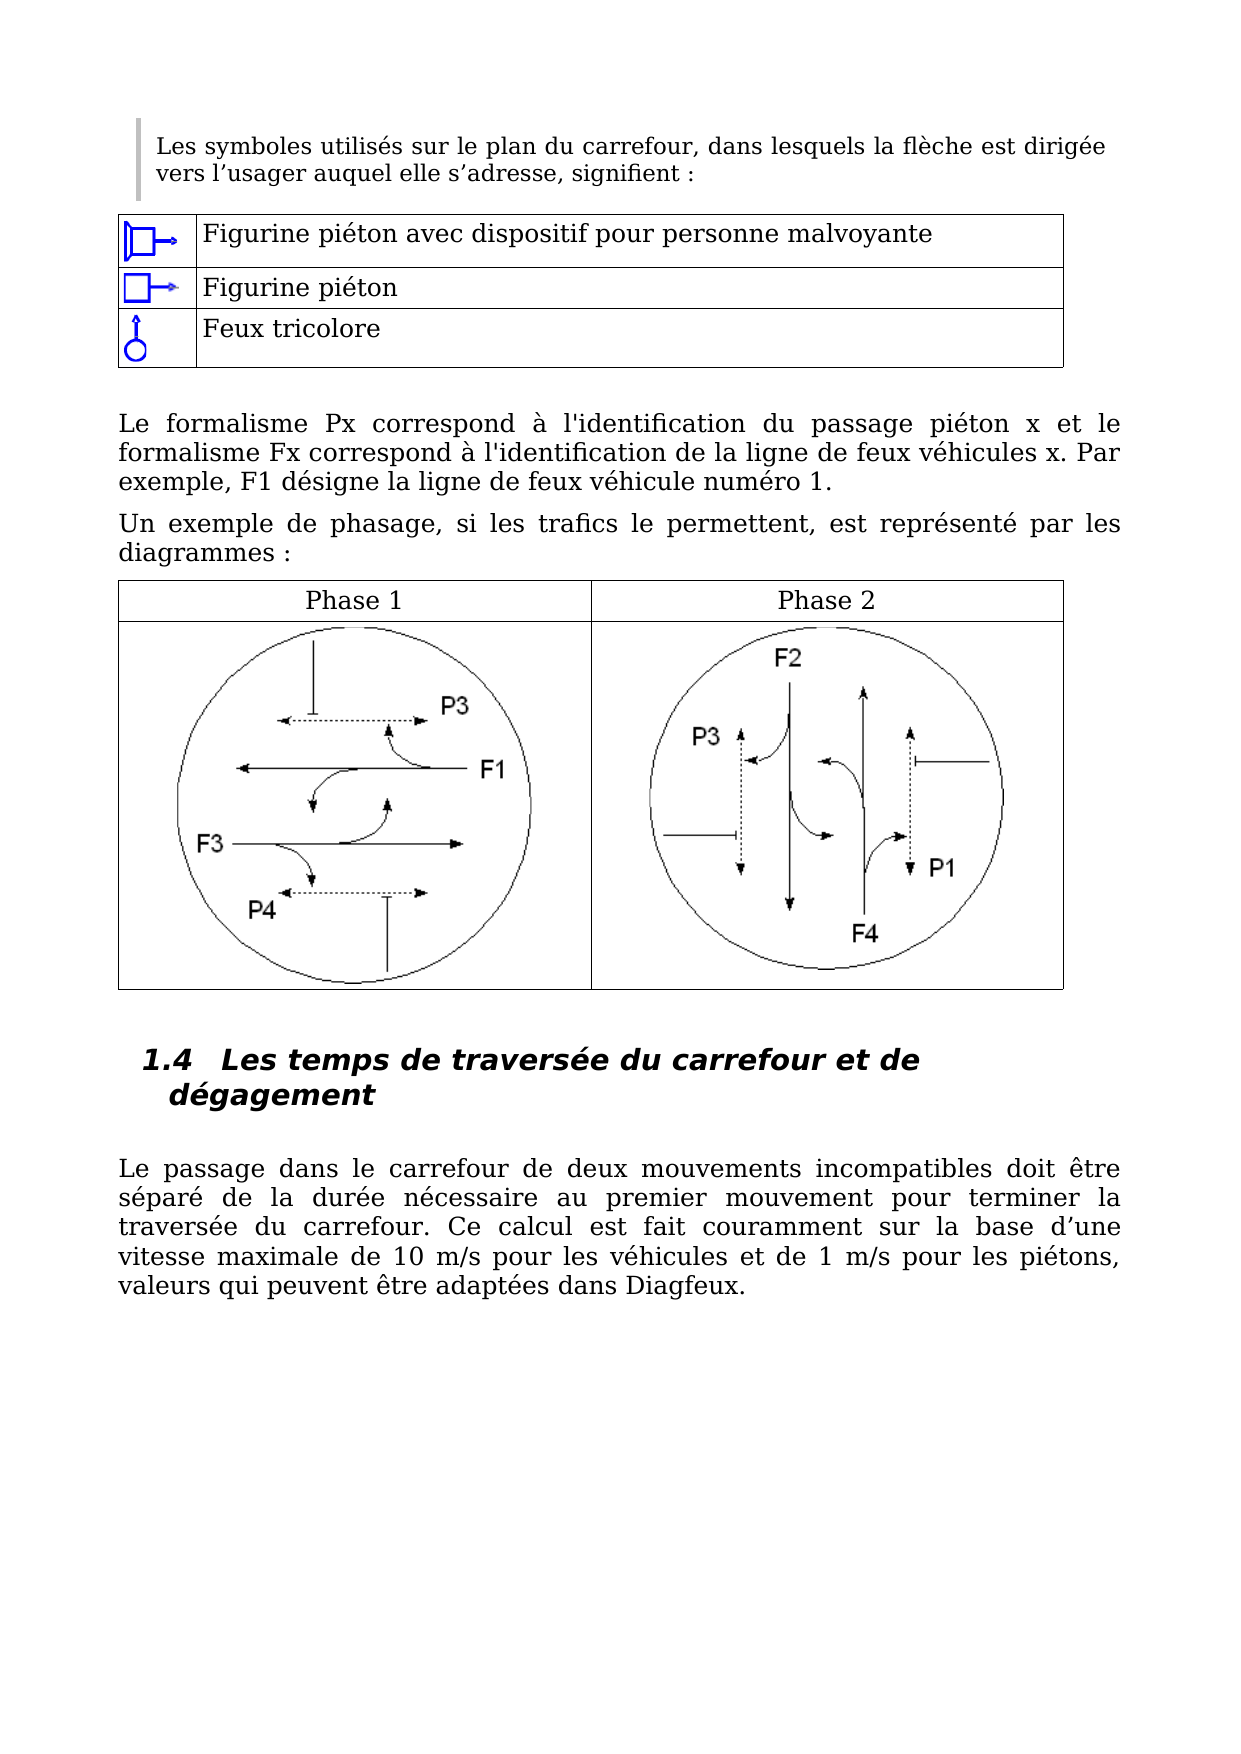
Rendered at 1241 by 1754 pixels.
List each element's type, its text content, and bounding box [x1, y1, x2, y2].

table_header Phase 1 [119, 581, 591, 621]
table_cell [592, 622, 1063, 989]
table_header Phase 2 [592, 581, 1063, 621]
picture [123, 273, 179, 303]
table_cell [119, 309, 196, 367]
picture [649, 627, 1004, 970]
table_cell [119, 268, 196, 308]
picture [123, 219, 178, 262]
subtitle Les temps de traversée du carrefour et de dégagement [142, 1043, 1122, 1112]
table_cell [119, 622, 591, 989]
picture [177, 627, 532, 984]
table_cell Figurine piéton [197, 268, 1063, 308]
text Le passage dans le carrefour de deux mouvements incompatibles doit être séparé de la durée nécessaire au premier mouvement pour terminer la traversée du carrefour. Ce calcul est fait couramment sur la base d’une vitesse maximale de 10 m/s pour les véhicules et de 1 m/s pour les piétons, valeurs qui peuvent être adaptées dans Diagfeux. [118, 1154, 1122, 1300]
picture [123, 314, 147, 362]
text Le formalisme Px correspond à l'identification du passage piéton x et le formalisme Fx correspond à l'identification de la ligne de feux véhicules x. Par exemple, F1 désigne la ligne de feux véhicule numéro 1. [118, 409, 1122, 497]
table_cell Feux tricolore [197, 309, 1063, 367]
table_header Figurine piéton avec dispositif pour personne malvoyante [197, 215, 1063, 267]
table_header [119, 215, 196, 267]
text Un exemple de phasage, si les trafics le permettent, est représenté par les diagrammes : [118, 509, 1122, 568]
text Les symboles utilisés sur le plan du carrefour, dans lesquels la flèche est dirigée vers l’usager auquel elle s’adresse, signifient : [141, 118, 1122, 201]
